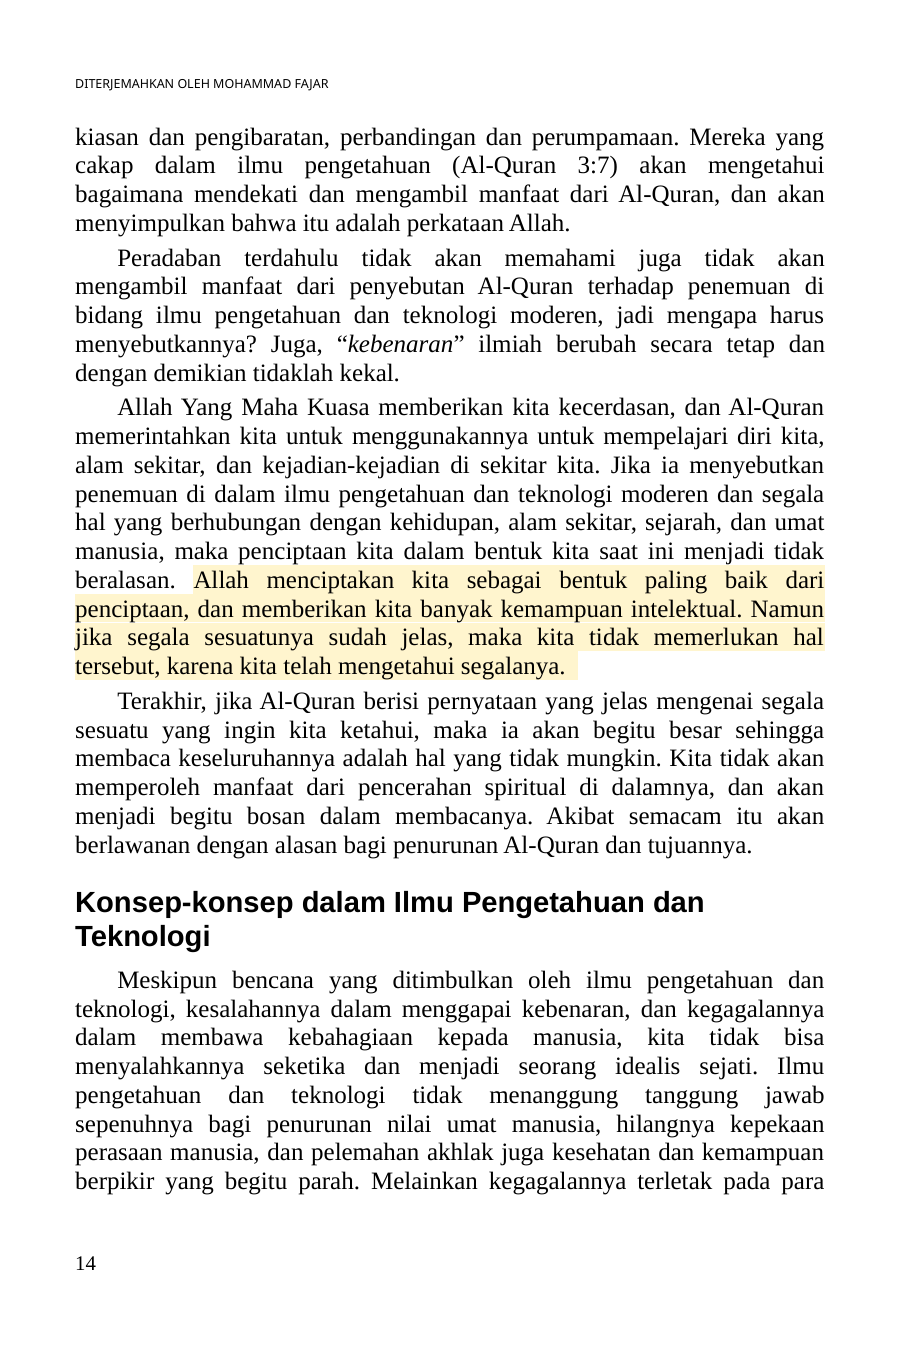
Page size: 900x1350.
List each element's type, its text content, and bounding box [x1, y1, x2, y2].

text Terakhir, jika Al-Quran berisi pernyataan yang jelas mengenai segala sesuatu yang ingin kita ketahui, maka ia akan begitu besar sehingga membaca keseluruhannya adalah hal yang tidak mungkin. Kita tidak akan memperoleh manfaat dari pencerahan spiritual di dalamnya, dan akan menjadi begitu bosan dalam membacanya. Akibat semacam itu akan berlawanan dengan alasan bagi penurunan Al-Quran dan tujuannya. [75, 686, 825, 858]
text Allah Yang Maha Kuasa memberikan kita kecerdasan, dan Al-Quran memerintahkan kita untuk menggunakannya untuk mempelajari diri kita, alam sekitar, dan kejadian-kejadian di sekitar kita. Jika ia menyebutkan penemuan di dalam ilmu pengetahuan dan teknologi moderen dan segala hal yang berhubungan dengan kehidupan, alam sekitar, sejarah, dan umat manusia, maka penciptaan kita dalam bentuk kita saat ini menjadi tidak beralasan. Allah menciptakan kita sebagai bentuk paling baik dari penciptaan, dan memberikan kita banyak kemampuan intelektual. Namun jika segala sesuatunya sudah jelas, maka kita tidak memerlukan hal tersebut, karena kita telah mengetahui segalanya. [75, 392, 825, 680]
text kiasan dan pengibaratan, perbandingan dan perumpamaan. Mereka yang cakap dalam ilmu pengetahuan (Al-Quran 3:7) akan mengetahui bagaimana mendekati dan mengambil manfaat dari Al-Quran, dan akan menyimpulkan bahwa itu adalah perkataan Allah. [75, 122, 825, 237]
text Meskipun bencana yang ditimbulkan oleh ilmu pengetahuan dan teknologi, kesalahannya dalam menggapai kebenaran, dan kegagalannya dalam membawa kebahagiaan kepada manusia, kita tidak bisa menyalahkannya seketika dan menjadi seorang idealis sejati. Ilmu pengetahuan dan teknologi tidak menanggung tanggung jawab sepenuhnya bagi penurunan nilai umat manusia, hilangnya kepekaan perasaan manusia, dan pelemahan akhlak juga kesehatan dan kemampuan berpikir yang begitu parah. Melainkan kegagalannya terletak pada para [75, 965, 825, 1195]
text Peradaban terdahulu tidak akan memahami juga tidak akan mengambil manfaat dari penyebutan Al-Quran terhadap penemuan di bidang ilmu pengetahuan dan teknologi moderen, jadi mengapa harus menyebutkannya? Juga, “kebenaran” ilmiah berubah secara tetap dan dengan demikian tidaklah kekal. [75, 243, 825, 386]
subtitle Konsep-konsep dalam Ilmu Pengetahuan dan Teknologi [75, 885, 825, 952]
